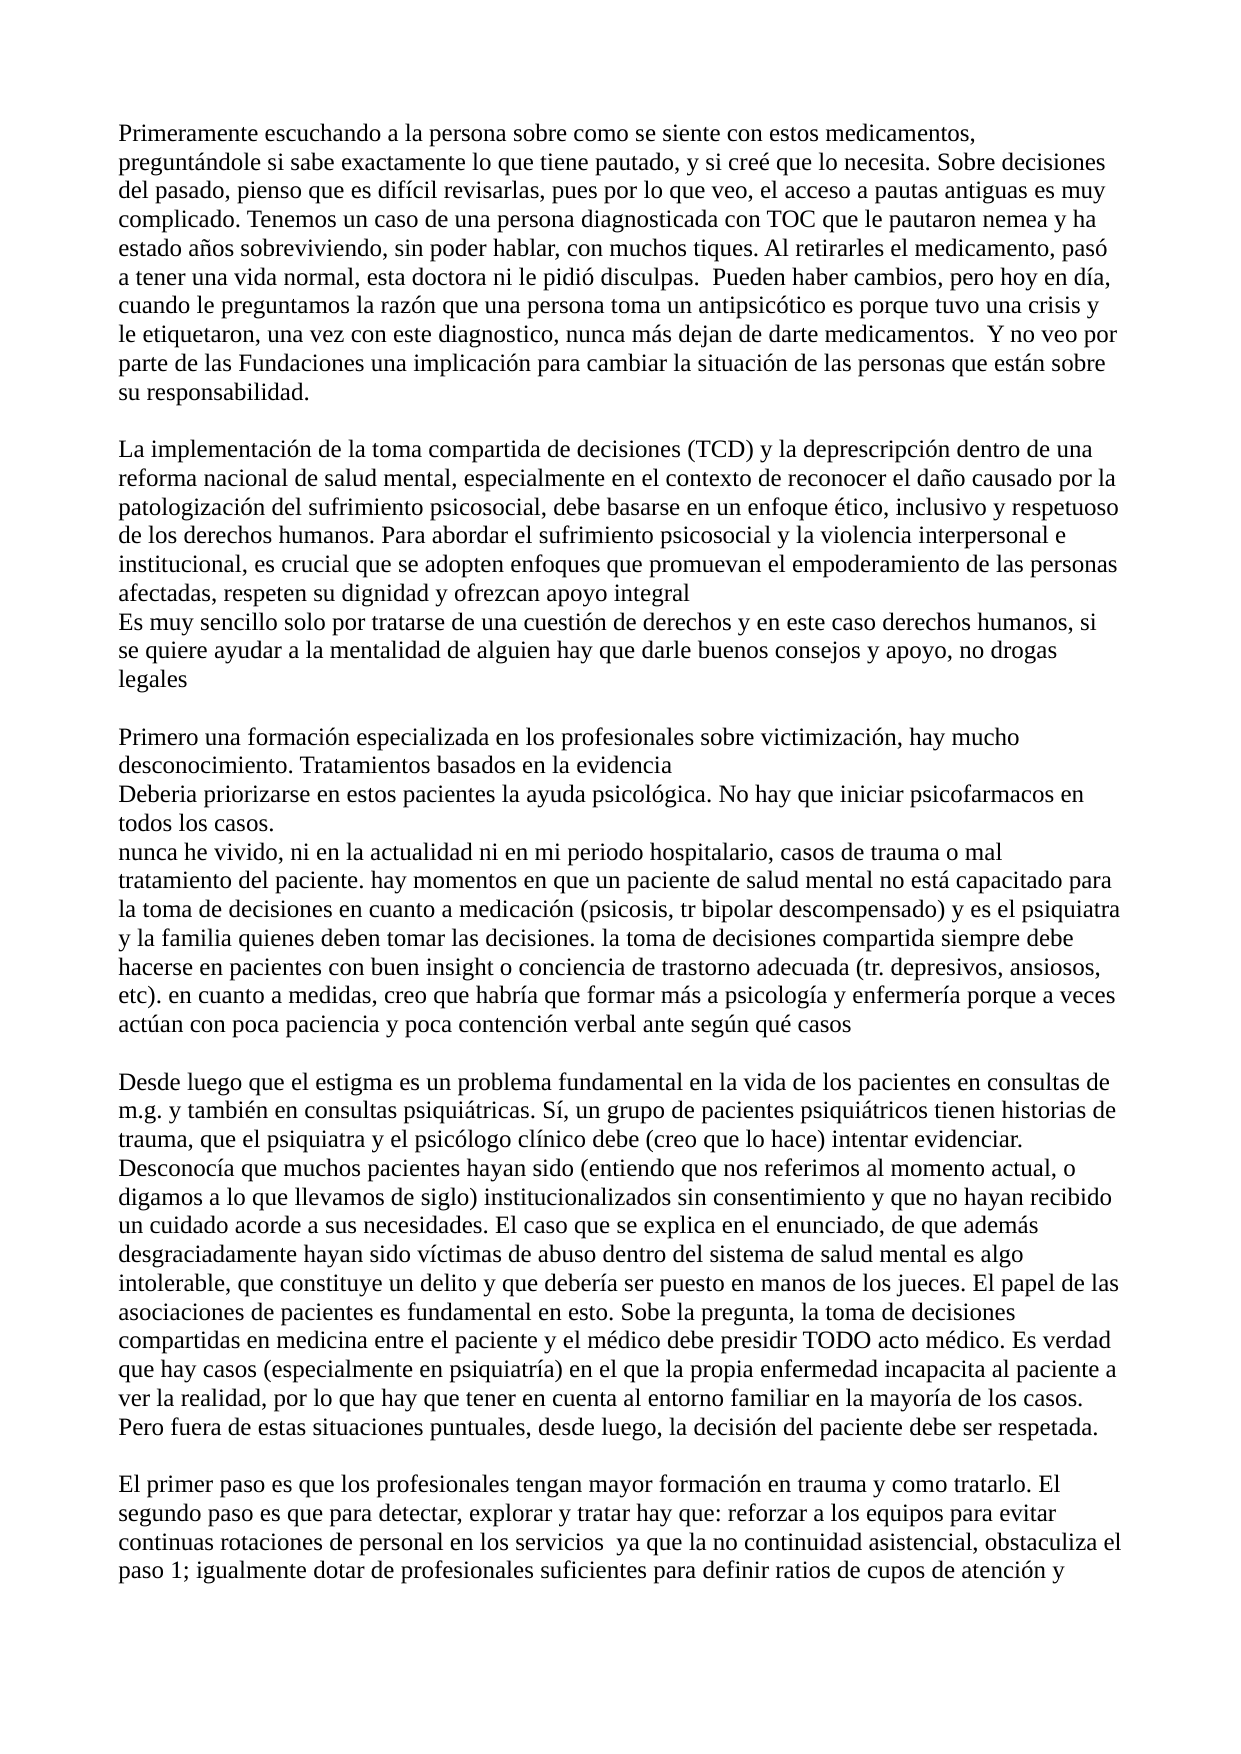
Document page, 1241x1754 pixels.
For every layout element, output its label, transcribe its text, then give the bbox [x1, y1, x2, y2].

text Desde luego que el estigma es un problema fundamental en la vida de los pacientes en consultas de m.g. y también en consultas psiquiátricas. Sí, un grupo de pacientes psiquiátricos tienen historias de trauma, que el psiquiatra y el psicólogo clínico debe (creo que lo hace) intentar evidenciar. Desconocía que muchos pacientes hayan sido (entiendo que nos referimos al momento actual, o digamos a lo que llevamos de siglo) institucionalizados sin consentimiento y que no hayan recibido un cuidado acorde a sus necesidades. El caso que se explica en el enunciado, de que además desgraciadamente hayan sido víctimas de abuso dentro del sistema de salud mental es algo intolerable, que constituye un delito y que debería ser puesto en manos de los jueces. El papel de las asociaciones de pacientes es fundamental en esto. Sobe la pregunta, la toma de decisiones compartidas en medicina entre el paciente y el médico debe presidir TODO acto médico. Es verdad que hay casos (especialmente en psiquiatría) en el que la propia enfermedad incapacita al paciente a ver la realidad, por lo que hay que tener en cuenta al entorno familiar en la mayoría de los casos. Pero fuera de estas situaciones puntuales, desde luego, la decisión del paciente debe ser respetada. [118, 1067, 1122, 1441]
text El primer paso es que los profesionales tengan mayor formación en trauma y como tratarlo. El segundo paso es que para detectar, explorar y tratar hay que: reforzar a los equipos para evitar continuas rotaciones de personal en los servicios ya que la no continuidad asistencial, obstaculiza el paso 1; igualmente dotar de profesionales suficientes para definir ratios de cupos de atención y [118, 1469, 1122, 1584]
text Deberia priorizarse en estos pacientes la ayuda psicológica. No hay que iniciar psicofarmacos en todos los casos. [118, 779, 1122, 837]
text nunca he vivido, ni en la actualidad ni en mi periodo hospitalario, casos de trauma o mal tratamiento del paciente. hay momentos en que un paciente de salud mental no está capacitado para la toma de decisiones en cuanto a medicación (psicosis, tr bipolar descompensado) y es el psiquiatra y la familia quienes deben tomar las decisiones. la toma de decisiones compartida siempre debe hacerse en pacientes con buen insight o conciencia de trastorno adecuada (tr. depresivos, ansiosos, etc). en cuanto a medidas, creo que habría que formar más a psicología y enfermería porque a veces actúan con poca paciencia y poca contención verbal ante según qué casos [118, 837, 1122, 1038]
text La implementación de la toma compartida de decisiones (TCD) y la deprescripción dentro de una reforma nacional de salud mental, especialmente en el contexto de reconocer el daño causado por la patologización del sufrimiento psicosocial, debe basarse en un enfoque ético, inclusivo y respetuoso de los derechos humanos. Para abordar el sufrimiento psicosocial y la violencia interpersonal e institucional, es crucial que se adopten enfoques que promuevan el empoderamiento de las personas afectadas, respeten su dignidad y ofrezcan apoyo integral [118, 434, 1122, 607]
text Primero una formación especializada en los profesionales sobre victimización, hay mucho desconocimiento. Tratamientos basados en la evidencia [118, 722, 1122, 779]
text Primeramente escuchando a la persona sobre como se siente con estos medicamentos, preguntándole si sabe exactamente lo que tiene pautado, y si creé que lo necesita. Sobre decisiones del pasado, pienso que es difícil revisarlas, pues por lo que veo, el acceso a pautas antiguas es muy complicado. Tenemos un caso de una persona diagnosticada con TOC que le pautaron nemea y ha estado años sobreviviendo, sin poder hablar, con muchos tiques. Al retirarles el medicamento, pasó a tener una vida normal, esta doctora ni le pidió disculpas. Pueden haber cambios, pero hoy en día, cuando le preguntamos la razón que una persona toma un antipsicótico es porque tuvo una crisis y le etiquetaron, una vez con este diagnostico, nunca más dejan de darte medicamentos. Y no veo por parte de las Fundaciones una implicación para cambiar la situación de las personas que están sobre su responsabilidad. [118, 118, 1122, 406]
text Es muy sencillo solo por tratarse de una cuestión de derechos y en este caso derechos humanos, si se quiere ayudar a la mentalidad de alguien hay que darle buenos consejos y apoyo, no drogas legales [118, 607, 1122, 693]
